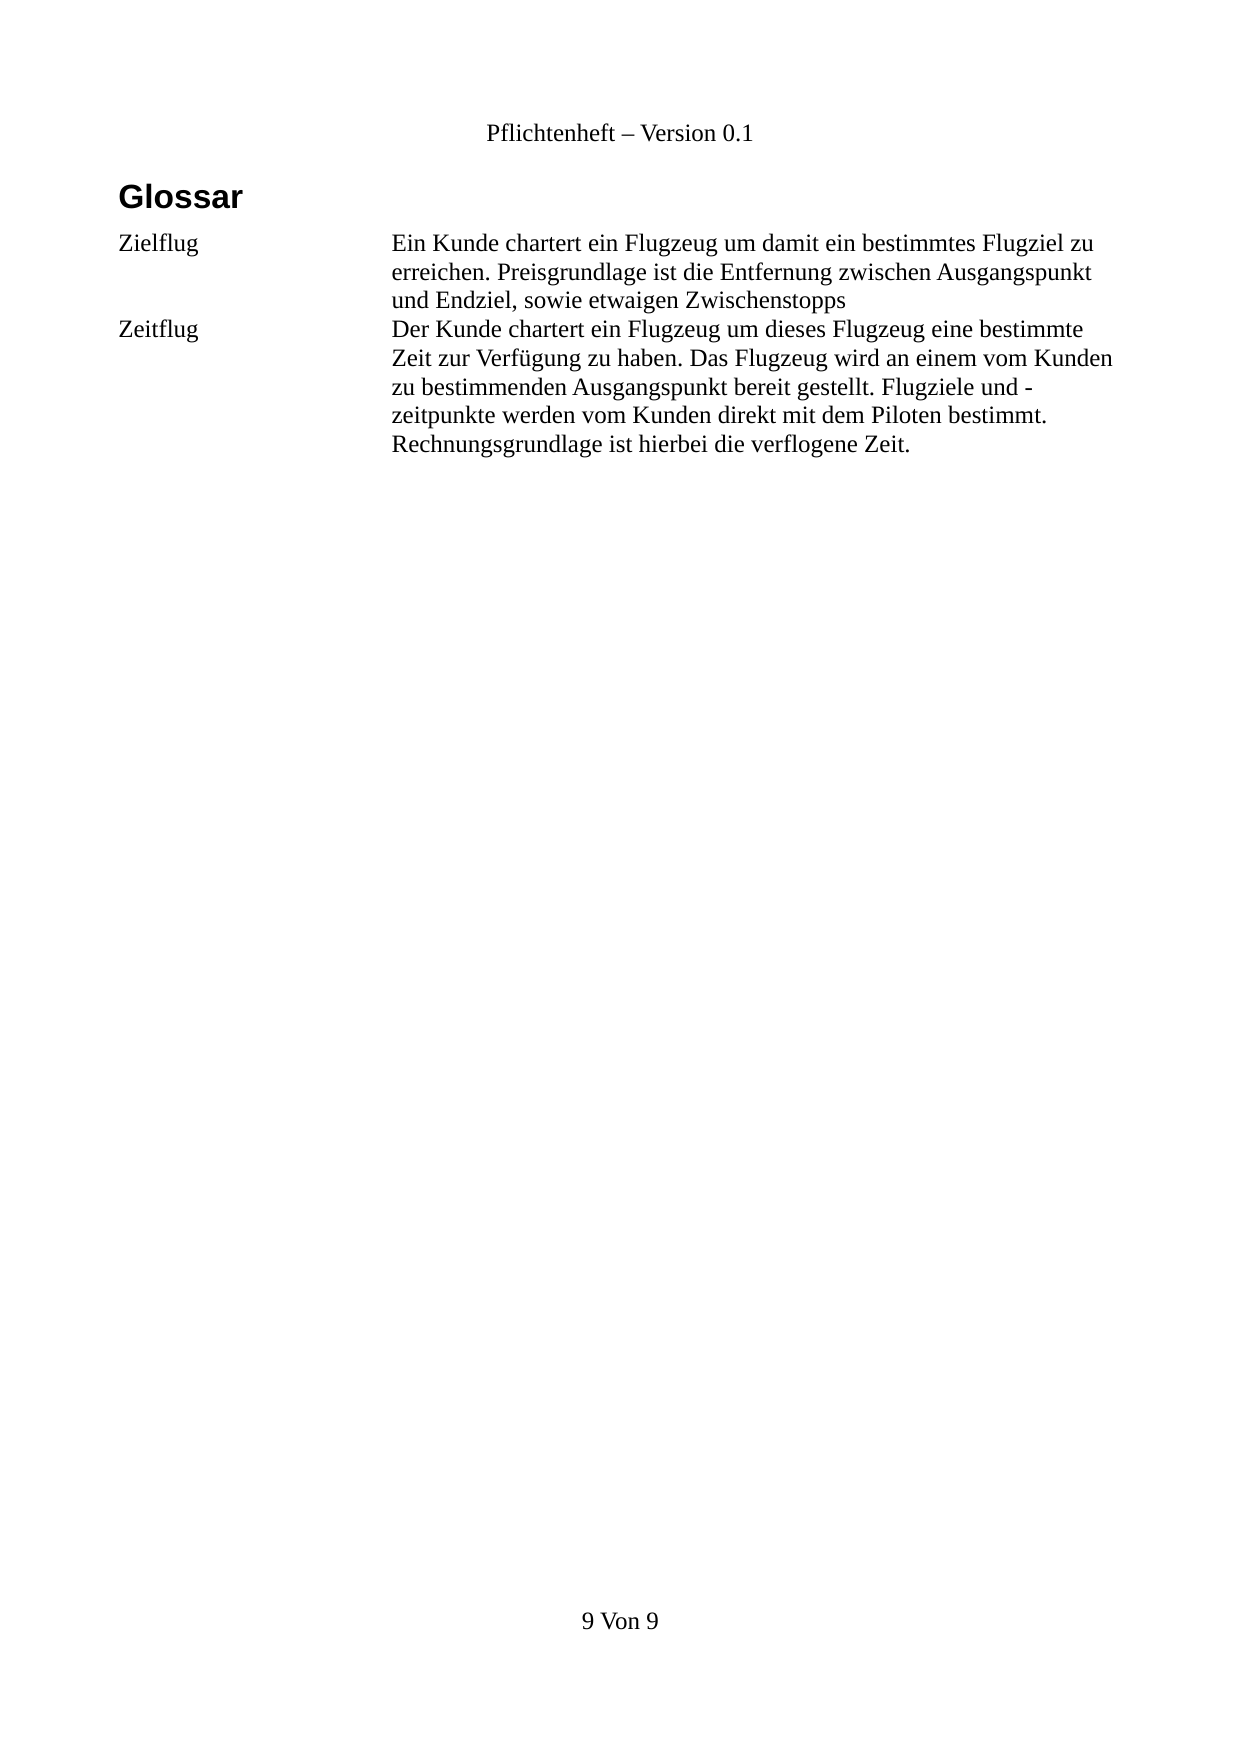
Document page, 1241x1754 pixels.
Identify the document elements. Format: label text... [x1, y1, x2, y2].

table_cell [118, 516, 391, 544]
table_cell [391, 832, 1122, 861]
subtitle Glossar [118, 177, 1122, 216]
table_cell [118, 947, 391, 976]
table_header Zielflug [118, 228, 391, 314]
table_cell [391, 487, 1122, 516]
table_cell [118, 573, 391, 602]
table_cell Zeitflug [118, 314, 391, 458]
table_cell [118, 458, 391, 487]
table_cell [391, 458, 1122, 487]
table_header Ein Kunde chartert ein Flugzeug um damit ein bestimmtes Flugziel zu erreichen. Preisgrundlage ist die Entfernung zwischen Ausgangspunkt und Endziel, sowie etwaigen Zwischenstopps [391, 228, 1122, 314]
table_cell [118, 918, 391, 947]
table_cell [118, 717, 391, 746]
table_cell [118, 889, 391, 918]
table_cell [118, 746, 391, 774]
table_cell [391, 688, 1122, 717]
table_cell [118, 774, 391, 803]
table_cell [391, 947, 1122, 976]
table_cell [118, 861, 391, 889]
table_cell Der Kunde chartert ein Flugzeug um dieses Flugzeug eine bestimmte Zeit zur Verfügung zu haben. Das Flugzeug wird an einem vom Kunden zu bestimmenden Ausgangspunkt bereit gestellt. Flugziele und -zeitpunkte werden vom Kunden direkt mit dem Piloten bestimmt. Rechnungsgrundlage ist hierbei die verflogene Zeit. [391, 314, 1122, 458]
table_cell [391, 717, 1122, 746]
table_cell [391, 774, 1122, 803]
table_cell [118, 631, 391, 659]
table_cell [391, 631, 1122, 659]
table_cell [391, 602, 1122, 631]
table_cell [118, 688, 391, 717]
table_cell [391, 573, 1122, 602]
table_cell [118, 602, 391, 631]
table_cell [391, 889, 1122, 918]
table_cell [118, 487, 391, 516]
table_cell [118, 659, 391, 688]
table_cell [391, 918, 1122, 947]
table_cell [391, 803, 1122, 832]
table_cell [118, 803, 391, 832]
table_cell [391, 746, 1122, 774]
table_cell [118, 544, 391, 573]
table_cell [391, 659, 1122, 688]
table_cell [391, 544, 1122, 573]
table_cell [391, 516, 1122, 544]
table_cell [118, 832, 391, 861]
table_cell [391, 861, 1122, 889]
